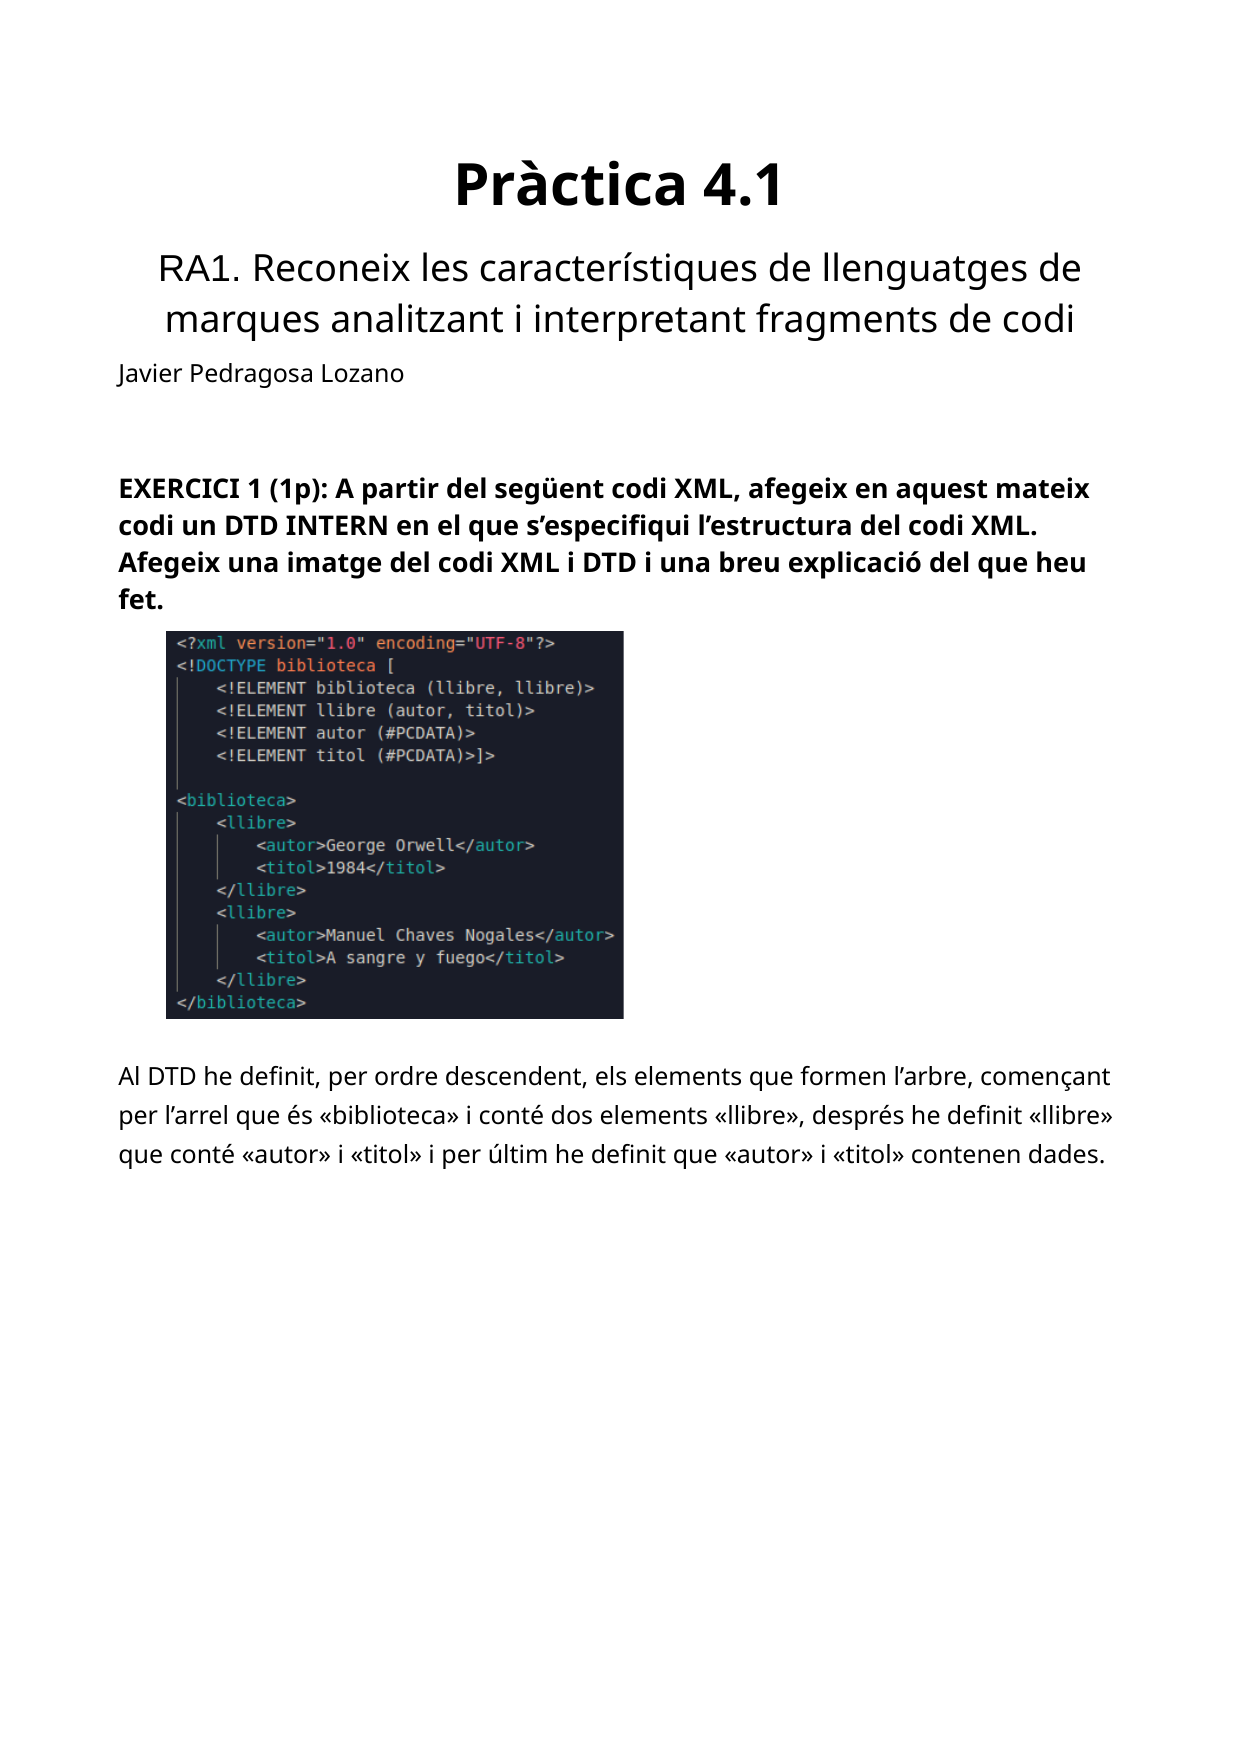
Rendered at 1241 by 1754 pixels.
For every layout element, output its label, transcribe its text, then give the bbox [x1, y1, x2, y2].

subtitle EXERCICI 1 (1p): A partir del següent codi XML, afegeix en aquest mateix codi un DTD INTERN en el que s’especifiqui l’estructura del codi XML. Afegeix una imatge del codi XML i DTD i una breu explicació del que heu fet. [118, 470, 1122, 617]
subtitle RA1. Reconeix les característiques de llenguatges de marques analitzant i interpretant fragments de codi [118, 241, 1122, 343]
title Pràctica 4.1 [118, 143, 1122, 223]
text Javier Pedragosa Lozano [118, 356, 1122, 390]
picture [166, 631, 624, 1019]
text Al DTD he definit, per ordre descendent, els elements que formen l’arbre, començant per l’arrel que és «biblioteca» i conté dos elements «llibre», després he definit «llibre» que conté «autor» i «titol» i per últim he definit que «autor» i «titol» contenen dades. [118, 1058, 1122, 1171]
